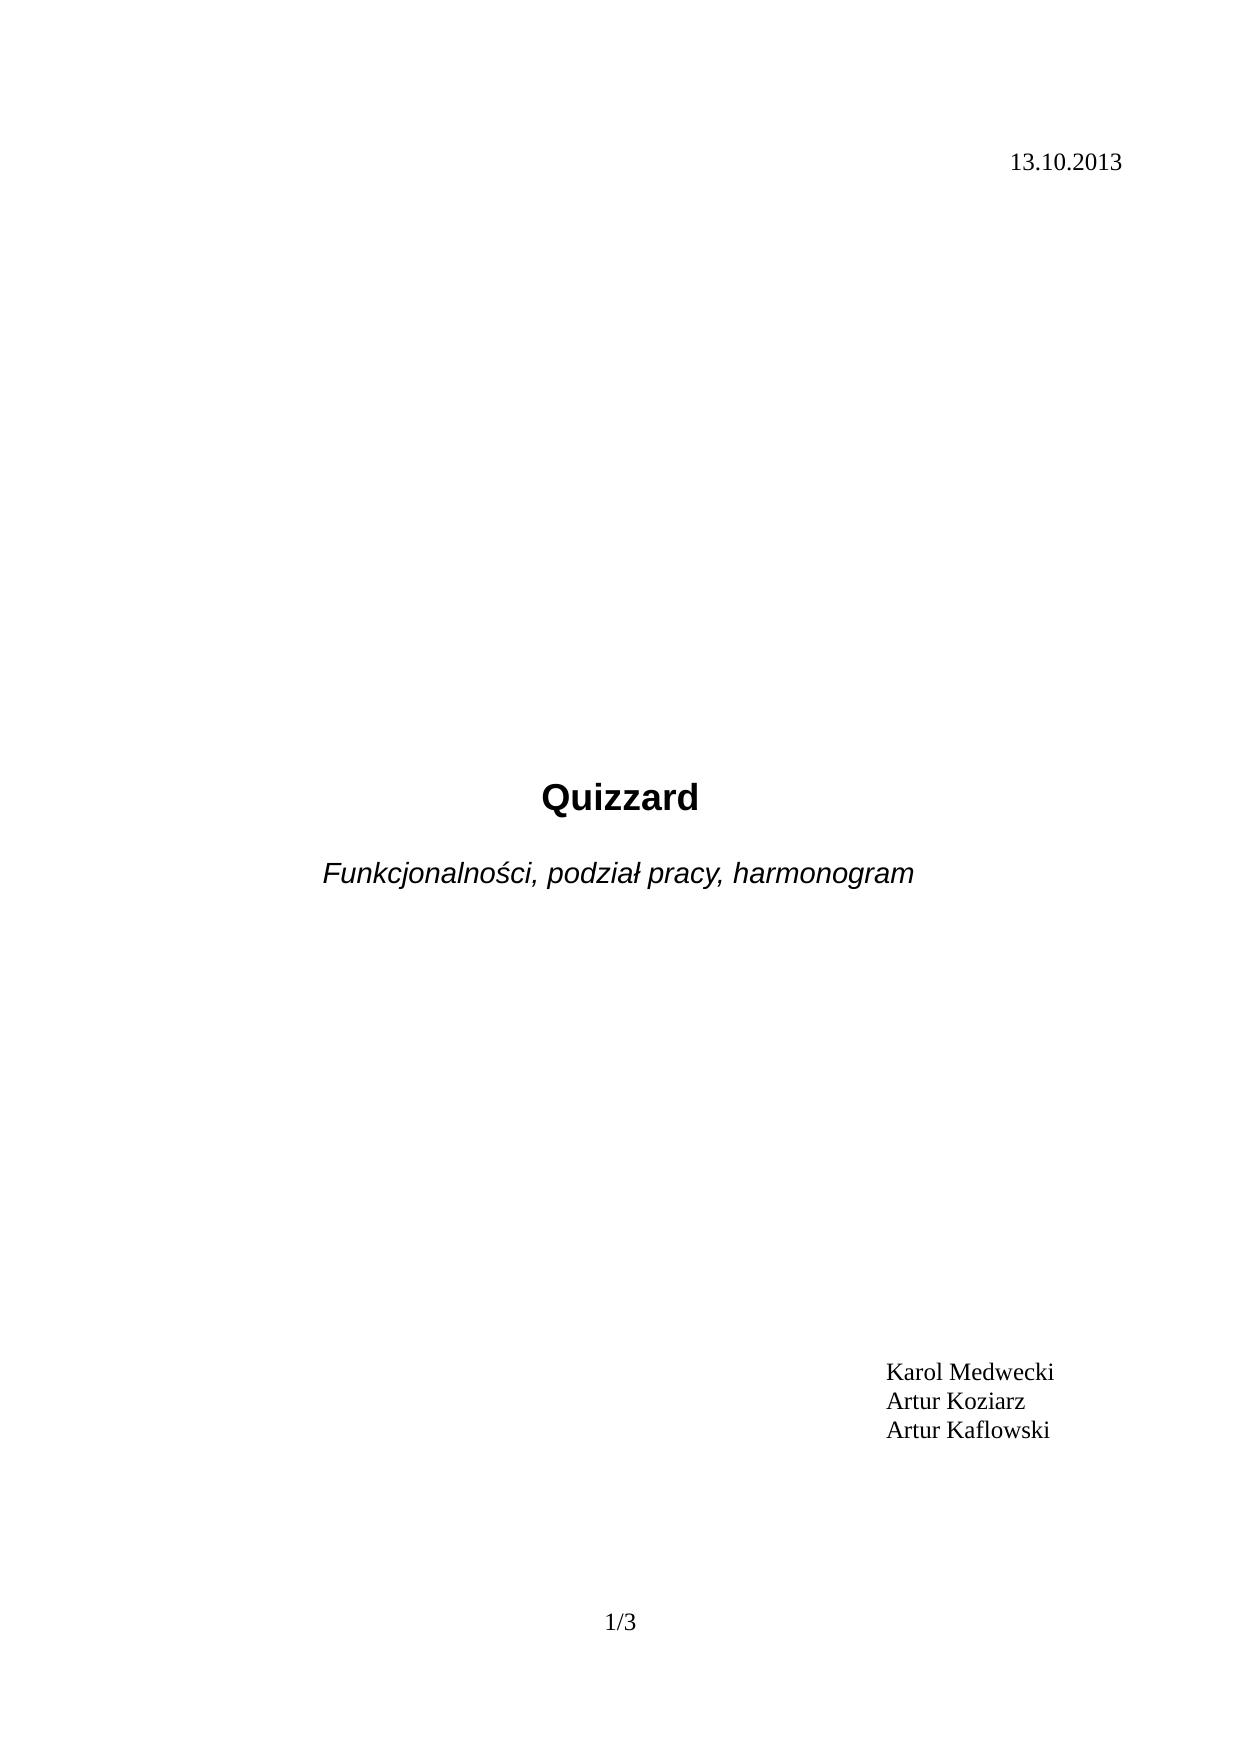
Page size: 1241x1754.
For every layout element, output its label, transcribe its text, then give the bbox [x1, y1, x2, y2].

table_header [118, 147, 886, 294]
table_cell [118, 1358, 886, 1505]
table_header 13.10.2013 [886, 147, 1122, 294]
table_cell Quizzard Funkcjonalności, podział pracy, harmonogram [118, 295, 1122, 1357]
table_cell [118, 1505, 1122, 1564]
table_cell Karol Medwecki Artur Koziarz Artur Kaflowski [886, 1358, 1122, 1505]
